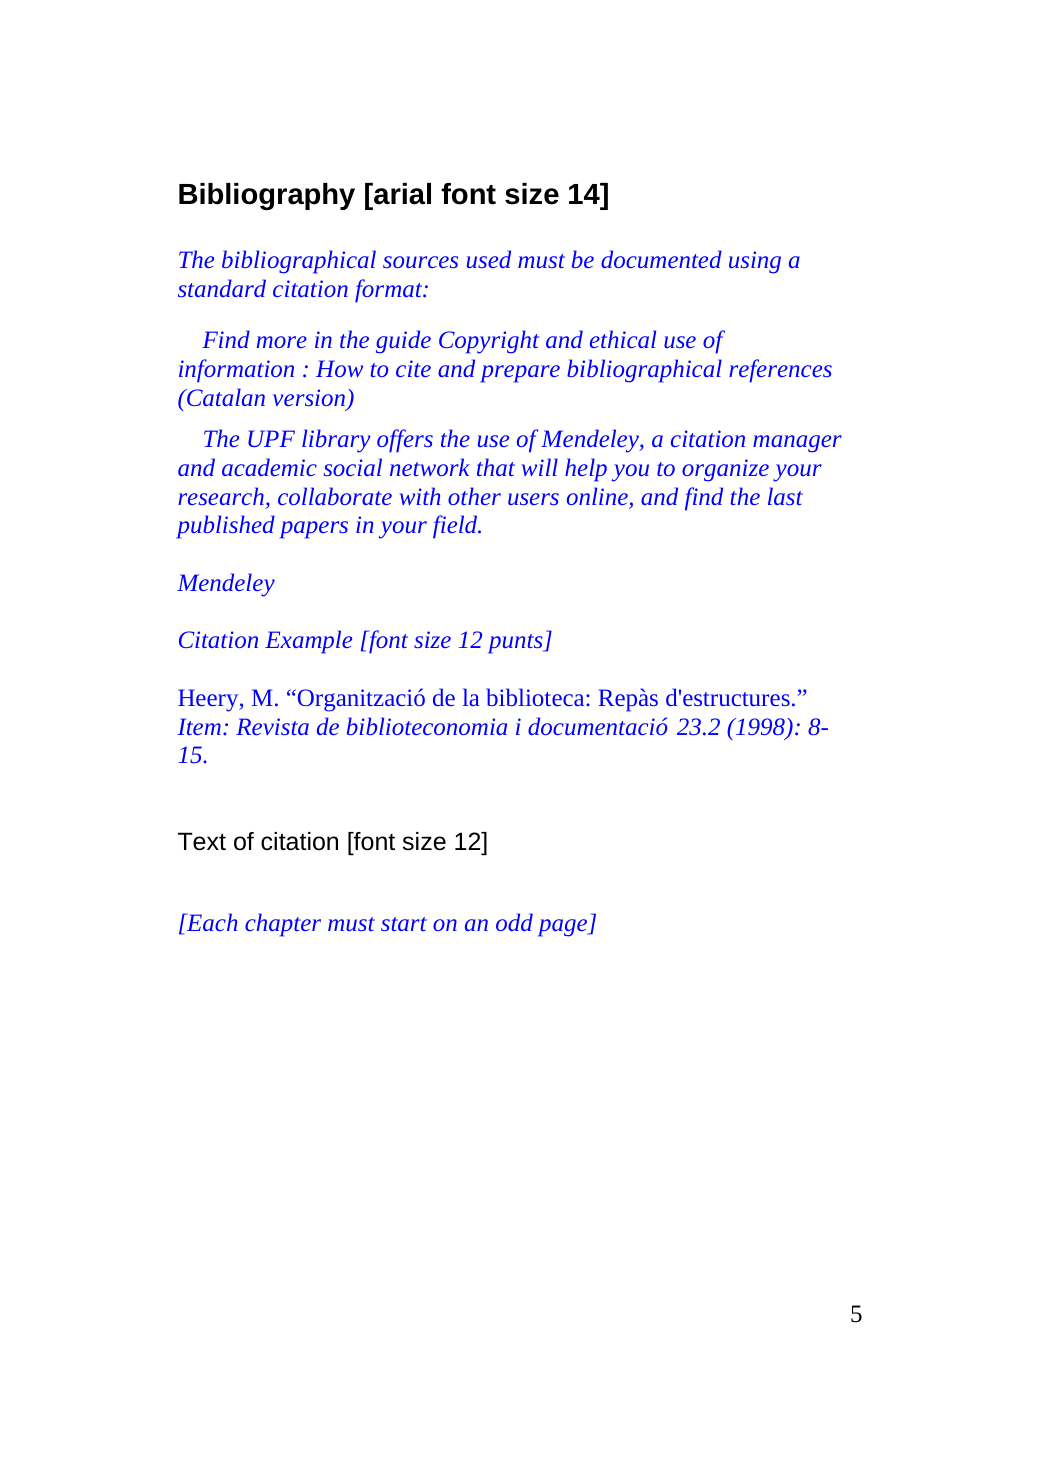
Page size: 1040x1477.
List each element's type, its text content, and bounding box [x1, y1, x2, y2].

text The bibliographical sources used must be documented using a standard citation format: [177, 245, 862, 303]
text Mendeley [177, 568, 862, 597]
text [Each chapter must start on an odd page] [177, 908, 862, 937]
text The UPF library offers the use of Mendeley, a citation manager and academic social network that will help you to organize your research, collaborate with other users online, and find the last published papers in your field. [177, 424, 862, 539]
text Find more in the guide Copyright and ethical use of information : How to cite and prepare bibliographical references (Catalan version) [177, 326, 862, 412]
text Heery, M. “Organització de la biblioteca: Repàs d'estructures.” Item: Revista de biblioteconomia i documentació 23.2 (1998): 8-15. [177, 683, 862, 769]
text Citation Example [font size 12 punts] [177, 625, 862, 654]
text Text of citation [font size 12] [177, 827, 862, 855]
text Bibliography [arial font size 14] [177, 177, 862, 211]
